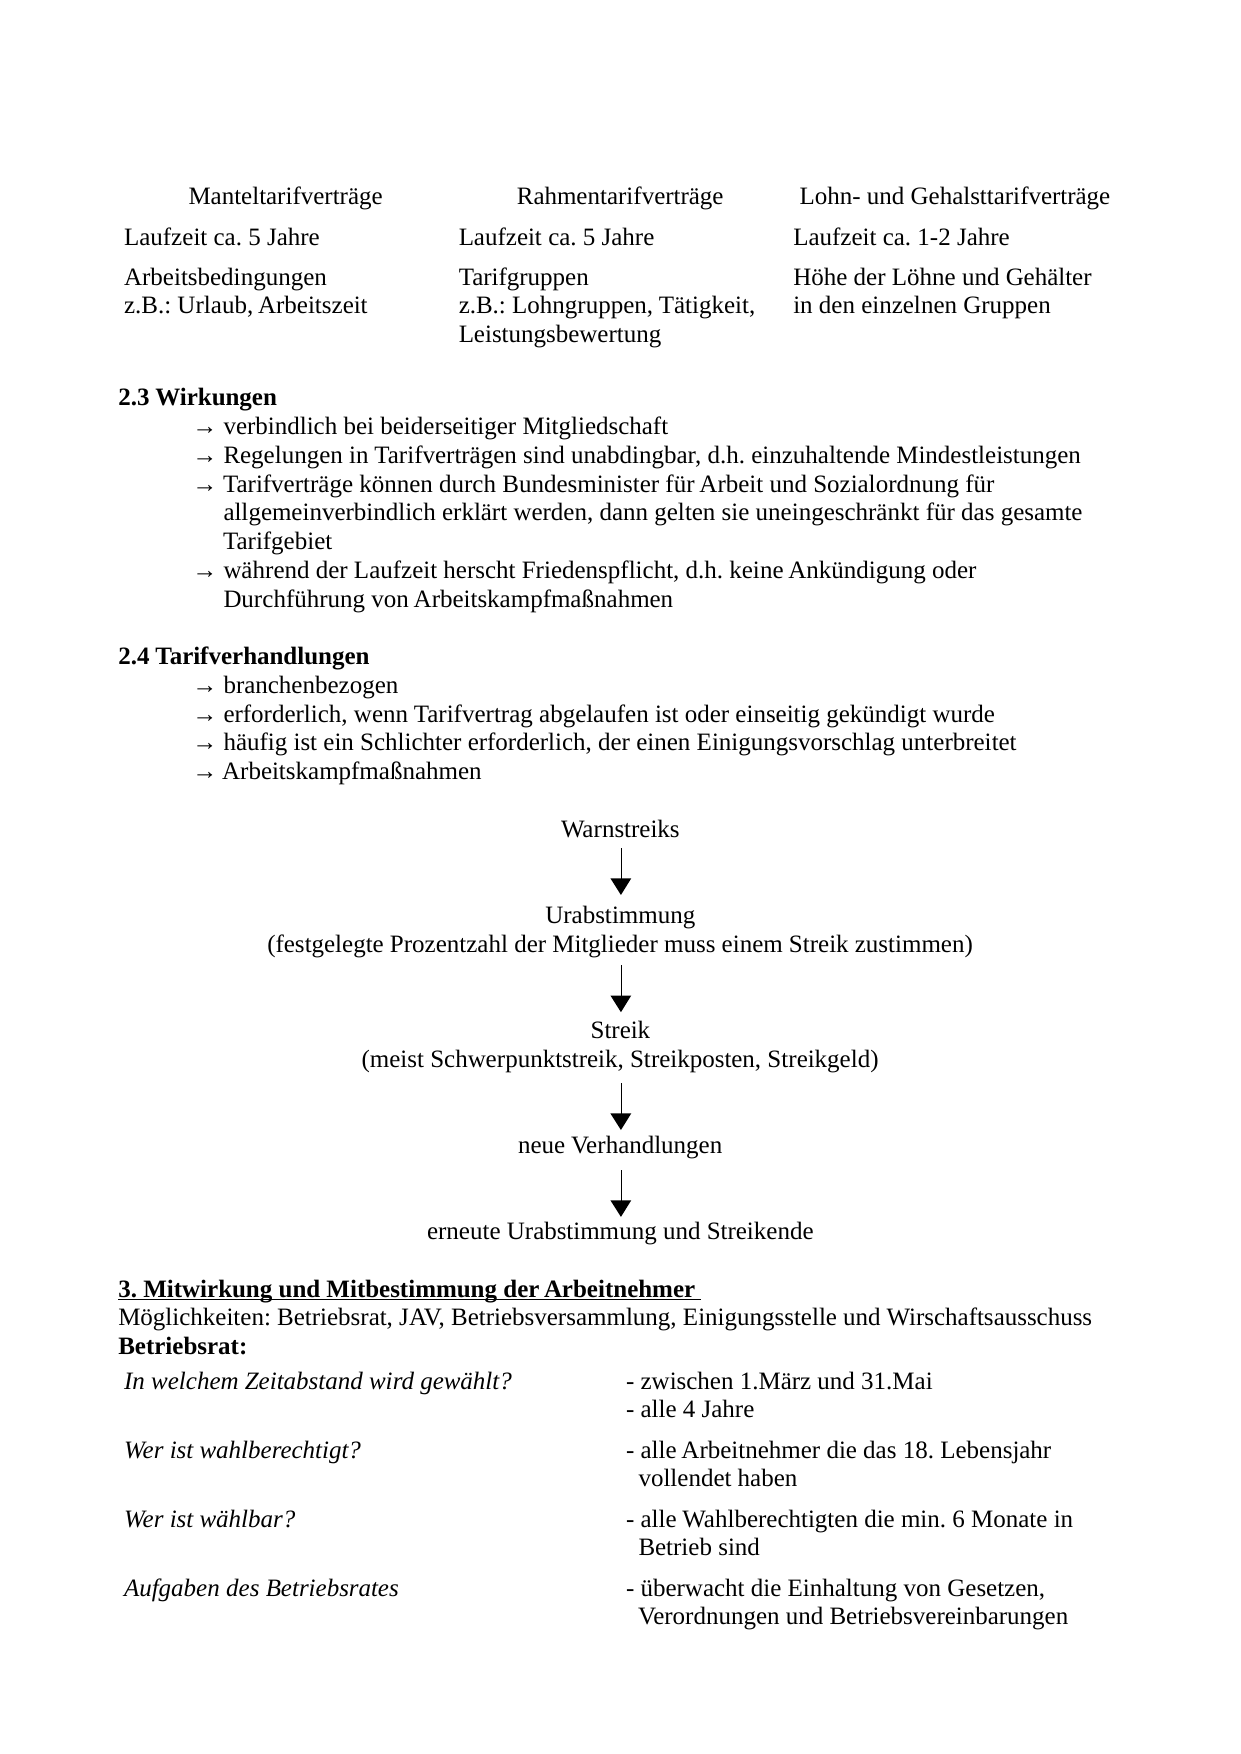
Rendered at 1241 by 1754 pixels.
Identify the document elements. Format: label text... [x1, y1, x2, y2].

text → Tarifverträge können durch Bundesminister für Arbeit und Sozialordnung für [118, 469, 1122, 497]
table_header Manteltarifverträge [118, 176, 453, 216]
table_cell Laufzeit ca. 5 Jahre [118, 216, 453, 256]
text Betriebsrat: [118, 1331, 1122, 1360]
table_header Rahmentarifverträge [453, 176, 787, 216]
table_cell Tarifgruppen z.B.: Lohngruppen, Tätigkeit, Leistungsbewertung [453, 256, 787, 354]
table_cell Aufgaben des Betriebsrates [118, 1567, 620, 1636]
text → häufig ist ein Schlichter erforderlich, der einen Einigungsvorschlag unterbreitet [118, 727, 1122, 756]
text erneute Urabstimmung und Streikende [118, 1216, 1122, 1245]
text (festgelegte Prozentzahl der Mitglieder muss einem Streik zustimmen) [118, 929, 1122, 957]
table_cell Laufzeit ca. 1-2 Jahre [788, 216, 1122, 256]
text Tarifgebiet [118, 526, 1122, 555]
table_cell - alle Arbeitnehmer die das 18. Lebensjahr vollendet haben [620, 1429, 1122, 1498]
text 2.3 Wirkungen [118, 382, 1122, 411]
text → Arbeitskampfmaßnahmen [118, 756, 1122, 785]
text (meist Schwerpunktstreik, Streikposten, Streikgeld) [118, 1044, 1122, 1072]
table_cell Laufzeit ca. 5 Jahre [453, 216, 787, 256]
text Streik [118, 1015, 1122, 1044]
table_header In welchem Zeitabstand wird gewählt? [118, 1360, 620, 1429]
table_cell Wer ist wählbar? [118, 1498, 620, 1567]
text Möglichkeiten: Betriebsrat, JAV, Betriebsversammlung, Einigungsstelle und Wirschaftsausschuss [118, 1302, 1122, 1331]
text → Regelungen in Tarifverträgen sind unabdingbar, d.h. einzuhaltende Mindestleistungen [118, 440, 1122, 469]
text → verbindlich bei beiderseitiger Mitgliedschaft [118, 411, 1122, 440]
text Urabstimmung [118, 900, 1122, 929]
table_cell Höhe der Löhne und Gehälter in den einzelnen Gruppen [788, 256, 1122, 354]
table_header - zwischen 1.März und 31.Mai - alle 4 Jahre [620, 1360, 1122, 1429]
table_header Lohn- und Gehalsttarifverträge [788, 176, 1122, 216]
text Durchführung von Arbeitskampfmaßnahmen [118, 584, 1122, 612]
table_cell - überwacht die Einhaltung von Gesetzen, Verordnungen und Betriebsvereinbarungen [620, 1567, 1122, 1636]
text 3. Mitwirkung und Mitbestimmung der Arbeitnehmer [118, 1274, 1122, 1302]
text → erforderlich, wenn Tarifvertrag abgelaufen ist oder einseitig gekündigt wurde [118, 699, 1122, 727]
text Warnstreiks [118, 814, 1122, 842]
table_cell Arbeitsbedingungen z.B.: Urlaub, Arbeitszeit [118, 256, 453, 354]
text 2.4 Tarifverhandlungen [118, 641, 1122, 670]
table_cell Wer ist wahlberechtigt? [118, 1429, 620, 1498]
text → branchenbezogen [118, 670, 1122, 699]
text allgemeinverbindlich erklärt werden, dann gelten sie uneingeschränkt für das gesamte [118, 497, 1122, 526]
table_cell - alle Wahlberechtigten die min. 6 Monate in Betrieb sind [620, 1498, 1122, 1567]
text → während der Laufzeit herscht Friedenspflicht, d.h. keine Ankündigung oder [118, 555, 1122, 584]
text neue Verhandlungen [118, 1130, 1122, 1159]
